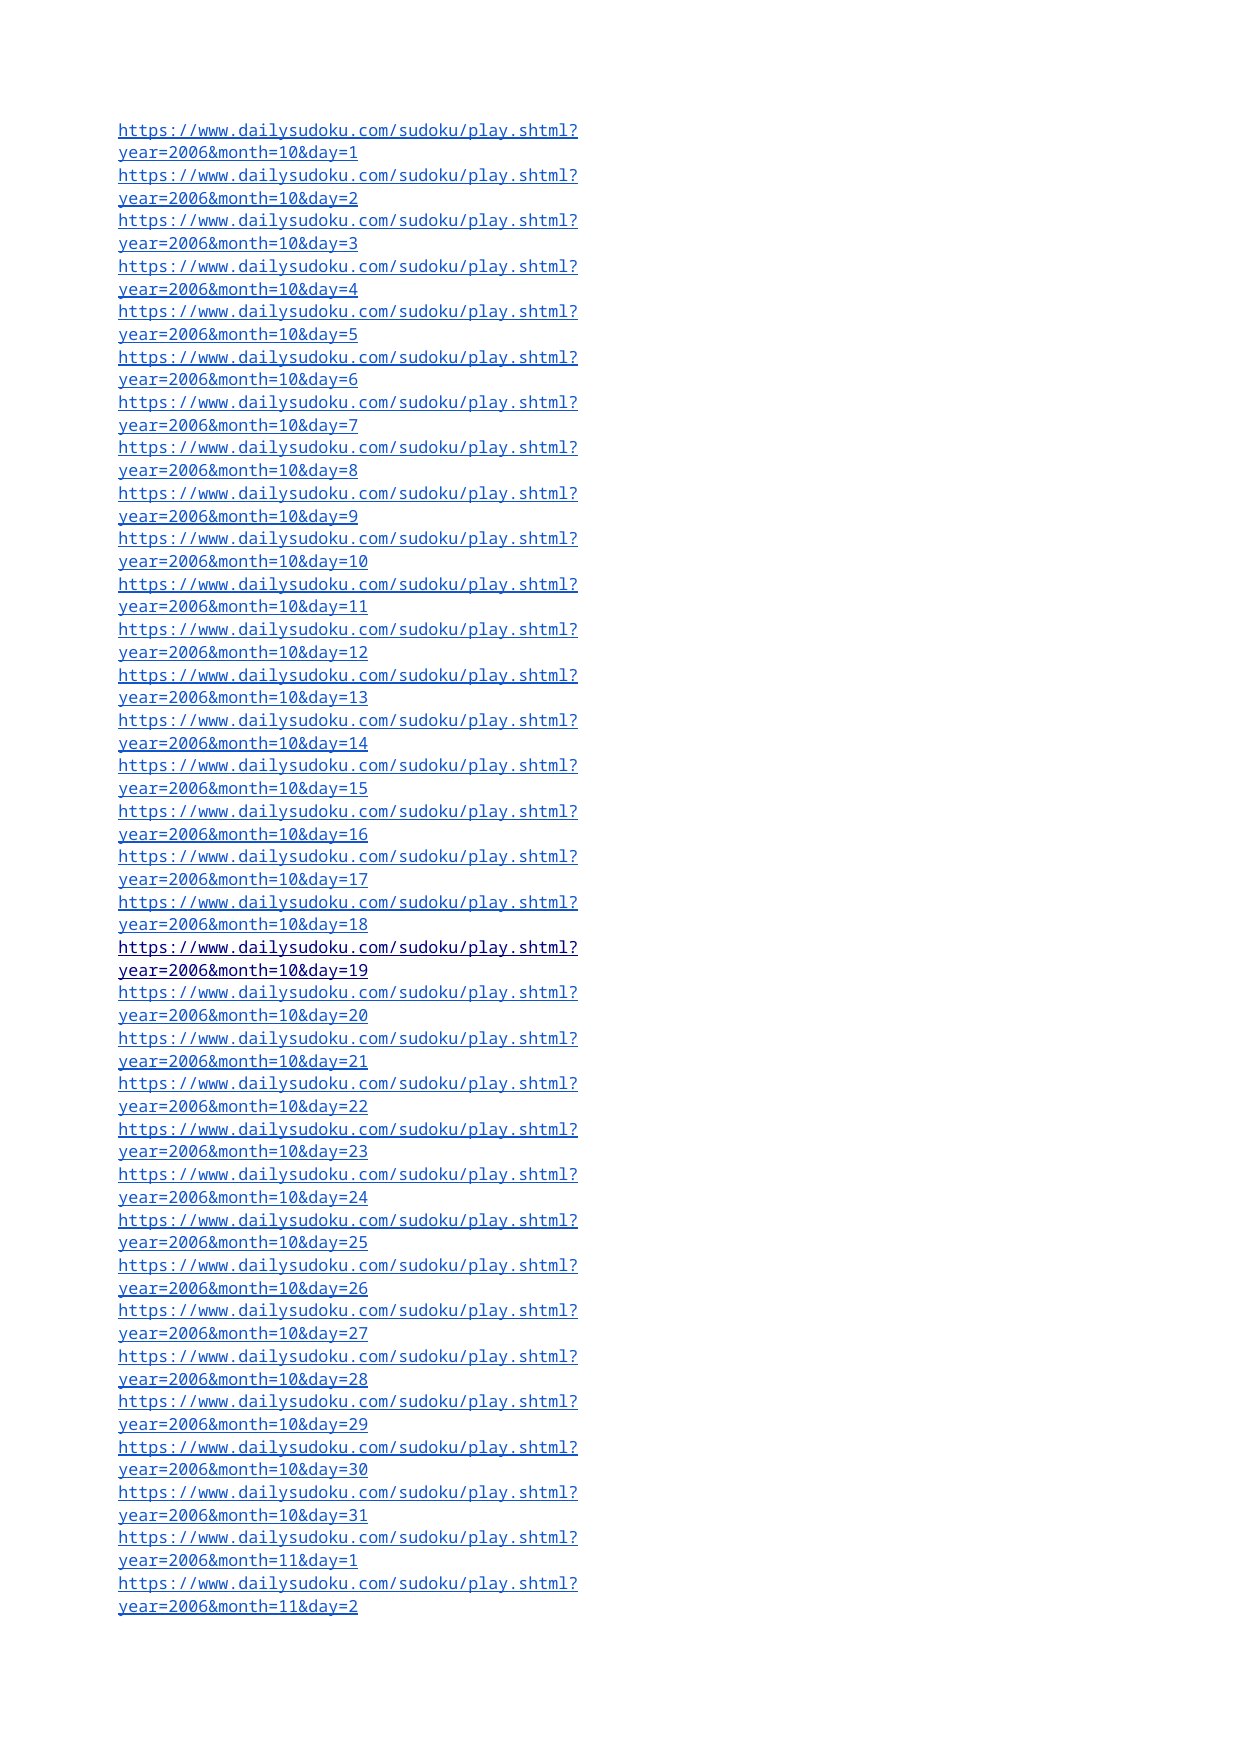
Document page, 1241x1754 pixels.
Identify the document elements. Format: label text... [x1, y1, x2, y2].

table_cell https://www.dailysudoku.com/sudoku/play.shtml?year=2006&month=10&day=14 [118, 709, 812, 754]
table_cell https://www.dailysudoku.com/sudoku/play.shtml?year=2006&month=10&day=16 [118, 799, 812, 845]
table_cell https://www.dailysudoku.com/sudoku/play.shtml?year=2006&month=10&day=1 [118, 118, 812, 163]
table_cell https://www.dailysudoku.com/sudoku/play.shtml?year=2006&month=10&day=17 [118, 845, 812, 890]
table_cell https://www.dailysudoku.com/sudoku/play.shtml?year=2006&month=10&day=29 [118, 1390, 812, 1435]
table_cell https://www.dailysudoku.com/sudoku/play.shtml?year=2006&month=11&day=2 [118, 1571, 812, 1617]
table_cell https://www.dailysudoku.com/sudoku/play.shtml?year=2006&month=10&day=27 [118, 1299, 812, 1344]
table_cell https://www.dailysudoku.com/sudoku/play.shtml?year=2006&month=10&day=3 [118, 209, 812, 254]
table_cell https://www.dailysudoku.com/sudoku/play.shtml?year=2006&month=10&day=4 [118, 254, 812, 300]
table_cell https://www.dailysudoku.com/sudoku/play.shtml?year=2006&month=10&day=30 [118, 1435, 812, 1481]
table_cell https://www.dailysudoku.com/sudoku/play.shtml?year=2006&month=10&day=10 [118, 527, 812, 572]
table_cell https://www.dailysudoku.com/sudoku/play.shtml?year=2006&month=11&day=1 [118, 1526, 812, 1571]
table_cell https://www.dailysudoku.com/sudoku/play.shtml?year=2006&month=10&day=20 [118, 981, 812, 1026]
table_cell https://www.dailysudoku.com/sudoku/play.shtml?year=2006&month=10&day=7 [118, 391, 812, 436]
table_cell https://www.dailysudoku.com/sudoku/play.shtml?year=2006&month=10&day=12 [118, 618, 812, 663]
table_cell https://www.dailysudoku.com/sudoku/play.shtml?year=2006&month=10&day=19 [118, 936, 812, 981]
table_cell https://www.dailysudoku.com/sudoku/play.shtml?year=2006&month=10&day=2 [118, 164, 812, 209]
table_cell https://www.dailysudoku.com/sudoku/play.shtml?year=2006&month=10&day=18 [118, 890, 812, 936]
table_cell https://www.dailysudoku.com/sudoku/play.shtml?year=2006&month=10&day=26 [118, 1254, 812, 1299]
table_cell https://www.dailysudoku.com/sudoku/play.shtml?year=2006&month=10&day=24 [118, 1163, 812, 1208]
table_cell https://www.dailysudoku.com/sudoku/play.shtml?year=2006&month=10&day=28 [118, 1344, 812, 1390]
table_cell https://www.dailysudoku.com/sudoku/play.shtml?year=2006&month=10&day=21 [118, 1026, 812, 1072]
table_cell https://www.dailysudoku.com/sudoku/play.shtml?year=2006&month=10&day=9 [118, 481, 812, 527]
table_cell https://www.dailysudoku.com/sudoku/play.shtml?year=2006&month=10&day=15 [118, 754, 812, 799]
table_cell https://www.dailysudoku.com/sudoku/play.shtml?year=2006&month=10&day=22 [118, 1072, 812, 1117]
table_cell https://www.dailysudoku.com/sudoku/play.shtml?year=2006&month=10&day=6 [118, 345, 812, 391]
table_cell https://www.dailysudoku.com/sudoku/play.shtml?year=2006&month=10&day=25 [118, 1208, 812, 1253]
table_cell https://www.dailysudoku.com/sudoku/play.shtml?year=2006&month=10&day=23 [118, 1117, 812, 1163]
table_cell https://www.dailysudoku.com/sudoku/play.shtml?year=2006&month=10&day=5 [118, 300, 812, 345]
table_cell https://www.dailysudoku.com/sudoku/play.shtml?year=2006&month=10&day=31 [118, 1481, 812, 1526]
table_cell https://www.dailysudoku.com/sudoku/play.shtml?year=2006&month=10&day=8 [118, 436, 812, 481]
table_cell https://www.dailysudoku.com/sudoku/play.shtml?year=2006&month=10&day=13 [118, 663, 812, 708]
table_cell https://www.dailysudoku.com/sudoku/play.shtml?year=2006&month=10&day=11 [118, 572, 812, 618]
